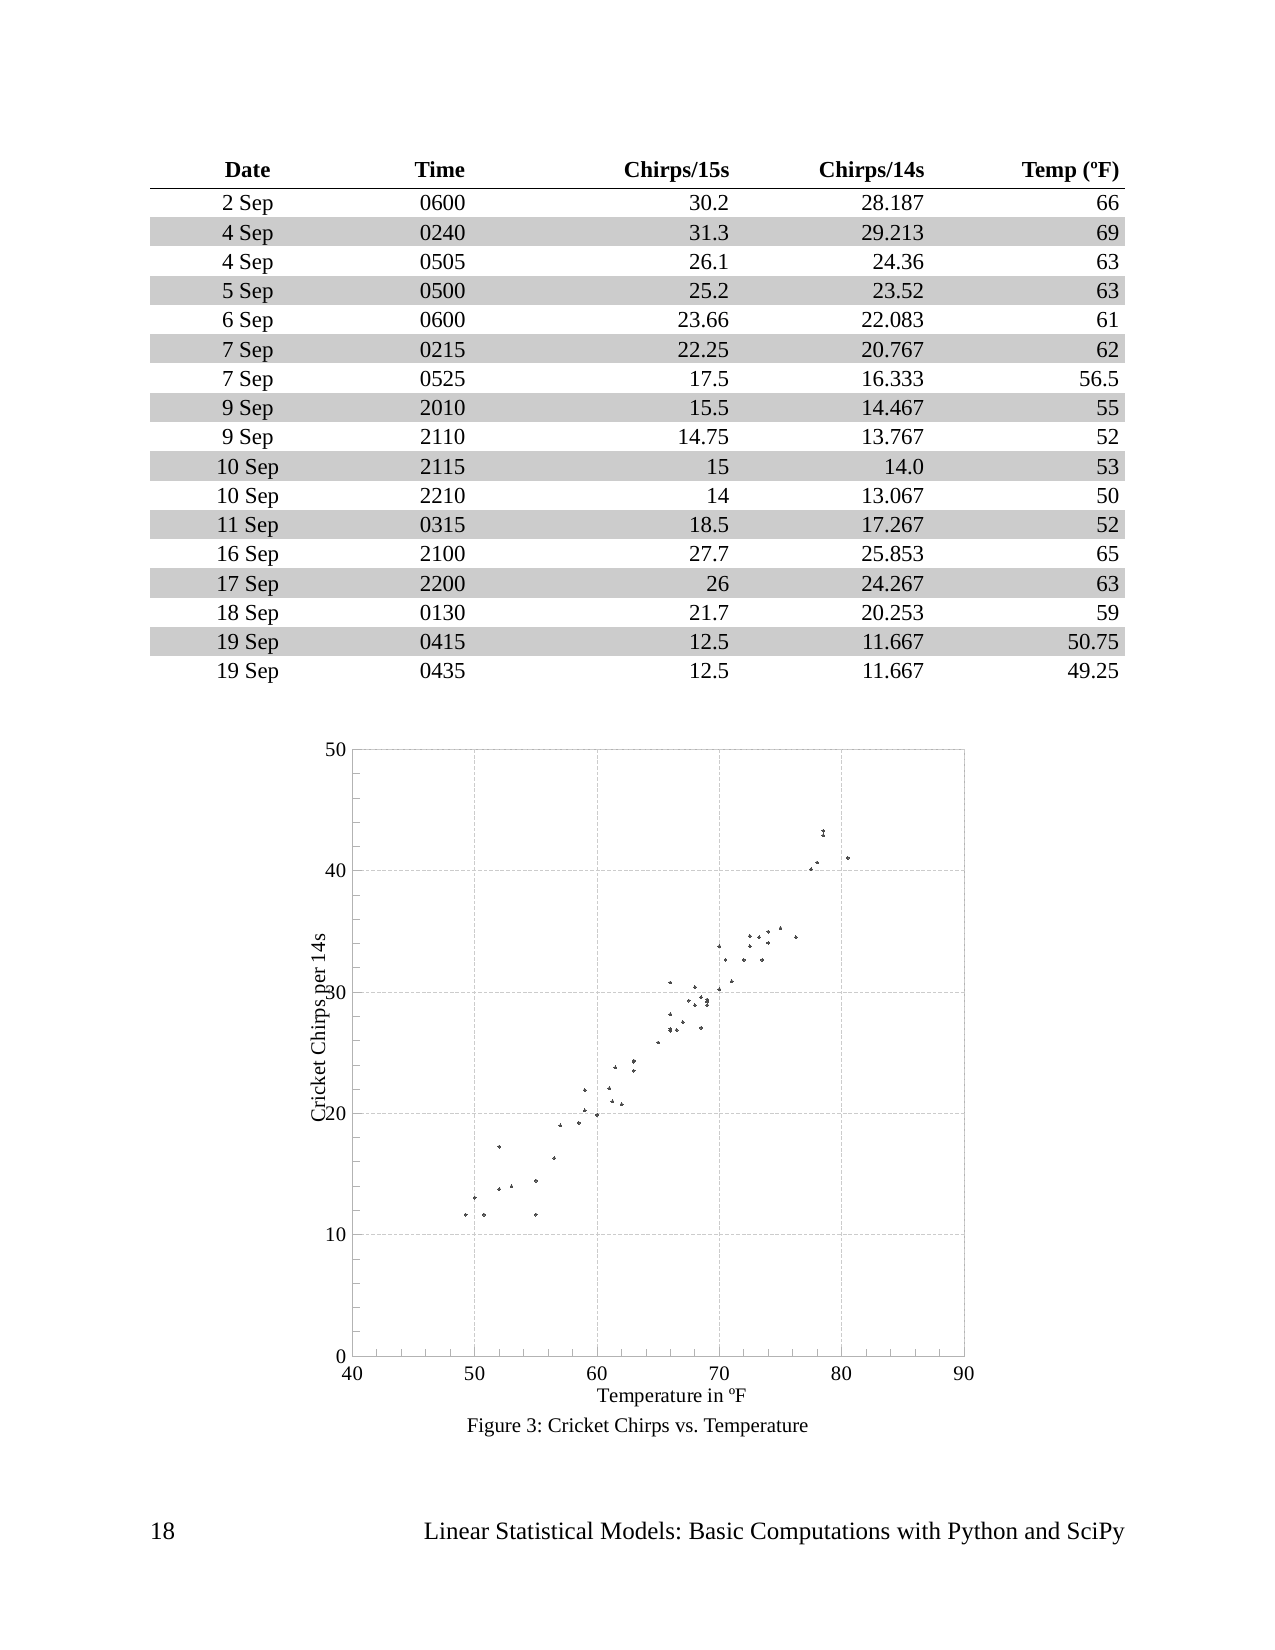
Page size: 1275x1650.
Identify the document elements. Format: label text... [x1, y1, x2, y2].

table_cell 24.267 [735, 568, 930, 598]
text Figure 3: Cricket Chirps vs. Temperature [226, 738, 1049, 1437]
table_cell 69 [930, 217, 1125, 246]
table_cell 4 Sep [150, 217, 345, 246]
table_cell 5 Sep [150, 276, 345, 305]
table_cell 66 [930, 189, 1125, 217]
table_cell 11.667 [735, 656, 930, 685]
table_cell 12.5 [540, 656, 735, 685]
table_cell 61 [930, 305, 1125, 334]
table_cell 31.3 [540, 217, 735, 246]
table_cell 23.66 [540, 305, 735, 334]
table_cell 10 Sep [150, 451, 345, 481]
table_cell 19 Sep [150, 656, 345, 685]
table_cell 11 Sep [150, 510, 345, 539]
table_cell 26 [540, 568, 735, 598]
table_cell 2110 [345, 422, 540, 451]
table_header Temp (ºF) [930, 150, 1125, 188]
table_cell 4 Sep [150, 246, 345, 276]
table_cell 52 [930, 510, 1125, 539]
table_cell 0600 [345, 189, 540, 217]
table_cell 2100 [345, 539, 540, 568]
table_cell 25.853 [735, 539, 930, 568]
table_cell 0600 [345, 305, 540, 334]
table_cell 65 [930, 539, 1125, 568]
table_cell 53 [930, 451, 1125, 481]
table_cell 29.213 [735, 217, 930, 246]
table_cell 9 Sep [150, 422, 345, 451]
table_cell 30.2 [540, 189, 735, 217]
table_cell 17.267 [735, 510, 930, 539]
table_cell 18.5 [540, 510, 735, 539]
table_cell 25.2 [540, 276, 735, 305]
table_cell 2115 [345, 451, 540, 481]
table_header Chirps/15s [540, 150, 735, 188]
table_cell 14 [540, 481, 735, 510]
table_cell 2 Sep [150, 189, 345, 217]
table_cell 0240 [345, 217, 540, 246]
table_cell 12.5 [540, 627, 735, 656]
table_cell 52 [930, 422, 1125, 451]
table_cell 15 [540, 451, 735, 481]
table_cell 14.0 [735, 451, 930, 481]
table_cell 18 Sep [150, 598, 345, 627]
table_cell 0525 [345, 364, 540, 393]
table_cell 7 Sep [150, 364, 345, 393]
table_cell 63 [930, 246, 1125, 276]
table_cell 19 Sep [150, 627, 345, 656]
table_cell 17.5 [540, 364, 735, 393]
table_cell 13.767 [735, 422, 930, 451]
table_cell 9 Sep [150, 393, 345, 422]
table_cell 21.7 [540, 598, 735, 627]
table_cell 55 [930, 393, 1125, 422]
table_cell 10 Sep [150, 481, 345, 510]
table_cell 0415 [345, 627, 540, 656]
table_cell 0435 [345, 656, 540, 685]
table_cell 27.7 [540, 539, 735, 568]
table_cell 16.333 [735, 364, 930, 393]
table_cell 22.083 [735, 305, 930, 334]
table_cell 23.52 [735, 276, 930, 305]
table_cell 6 Sep [150, 305, 345, 334]
table_cell 2010 [345, 393, 540, 422]
table_cell 50 [930, 481, 1125, 510]
table_cell 62 [930, 334, 1125, 363]
table_cell 13.067 [735, 481, 930, 510]
table_cell 20.253 [735, 598, 930, 627]
table_cell 11.667 [735, 627, 930, 656]
table_cell 17 Sep [150, 568, 345, 598]
table_cell 24.36 [735, 246, 930, 276]
table_cell 49.25 [930, 656, 1125, 685]
table_cell 14.75 [540, 422, 735, 451]
table_cell 15.5 [540, 393, 735, 422]
table_cell 63 [930, 568, 1125, 598]
table_cell 56.5 [930, 364, 1125, 393]
table_cell 16 Sep [150, 539, 345, 568]
table_cell 63 [930, 276, 1125, 305]
table_cell 7 Sep [150, 334, 345, 363]
table_cell 14.467 [735, 393, 930, 422]
table_cell 26.1 [540, 246, 735, 276]
table_cell 50.75 [930, 627, 1125, 656]
table_header Chirps/14s [735, 150, 930, 188]
table_cell 22.25 [540, 334, 735, 363]
table_cell 2210 [345, 481, 540, 510]
table_cell 2200 [345, 568, 540, 598]
table_header Date [150, 150, 345, 188]
table_cell 0215 [345, 334, 540, 363]
table_cell 59 [930, 598, 1125, 627]
table_cell 28.187 [735, 189, 930, 217]
table_header Time [345, 150, 540, 188]
table_cell 0500 [345, 276, 540, 305]
table_cell 0315 [345, 510, 540, 539]
table_cell 0130 [345, 598, 540, 627]
table_cell 0505 [345, 246, 540, 276]
table_cell 20.767 [735, 334, 930, 363]
